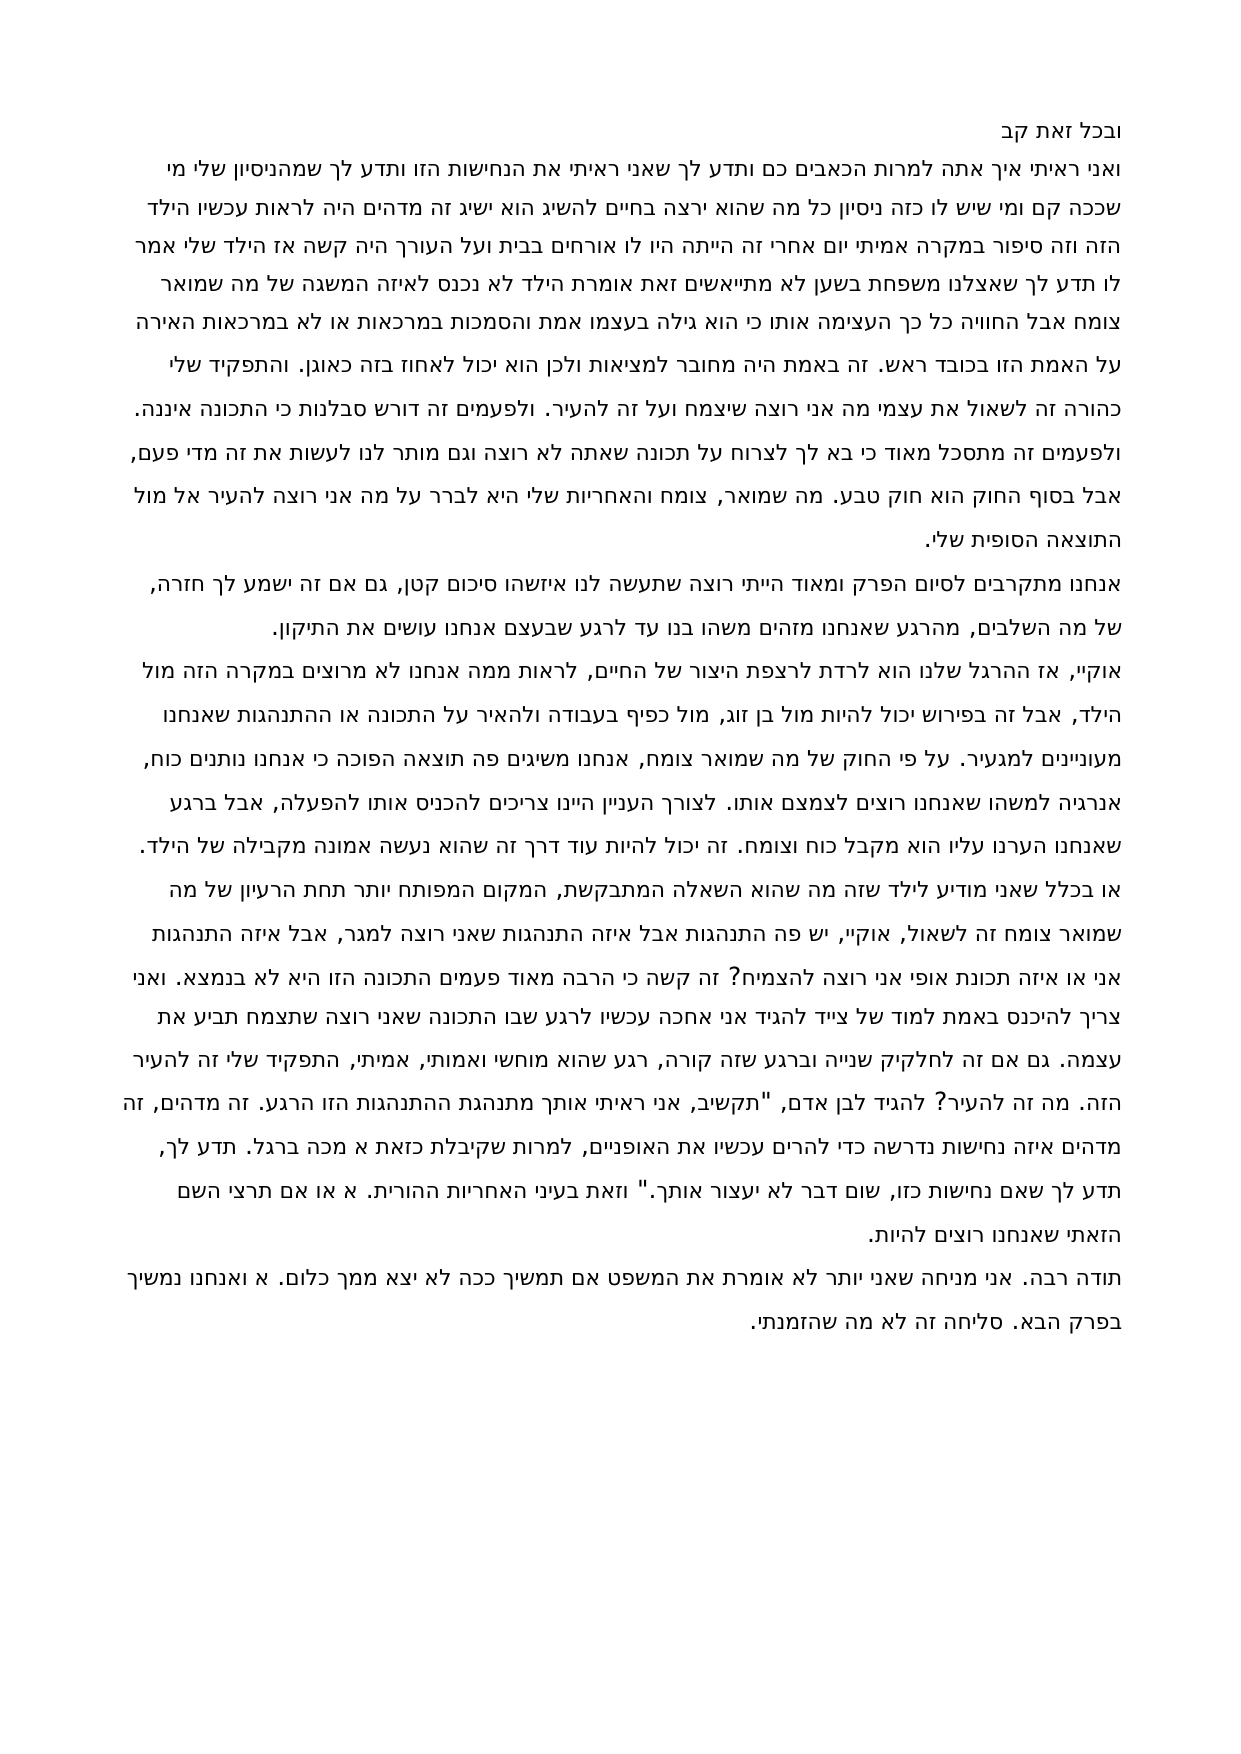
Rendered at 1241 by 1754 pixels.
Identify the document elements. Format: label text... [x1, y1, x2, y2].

text ואני ראיתי איך אתה למרות הכאבים כם ותדע לך שאני ראיתי את הנחישות הזו ותדע לך שמהניסיון שלי מי שככה קם ומי שיש לו כזה ניסיון כל מה שהוא ירצה בחיים להשיג הוא ישיג זה מדהים היה לראות עכשיו הילד הזה וזה סיפור במקרה אמיתי יום אחרי זה הייתה היו לו אורחים בבית ועל העורך היה קשה אז הילד שלי אמר לו תדע לך שאצלנו משפחת בשען לא מתייאשים זאת אומרת הילד לא נכנס לאיזה המשגה של מה שמואר צומח אבל החוויה כל כך העצימה אותו כי הוא גילה בעצמו אמת והסמכות במרכאות או לא במרכאות האירה על האמת הזו בכובד ראש. זה באמת היה מחובר למציאות ולכן הוא יכול לאחוז בזה כאוגן. והתפקיד שלי כהורה זה לשאול את עצמי מה אני רוצה שיצמח ועל זה להעיר. ולפעמים זה דורש סבלנות כי התכונה איננה. ולפעמים זה מתסכל מאוד כי בא לך לצרוח על תכונה שאתה לא רוצה וגם מותר לנו לעשות את זה מדי פעם, אבל בסוף החוק הוא חוק טבע. מה שמואר, צומח והאחריות שלי היא לברר על מה אני רוצה להעיר אל מול התוצאה הסופית שלי. [118, 156, 1122, 553]
text תודה רבה. אני מניחה שאני יותר לא אומרת את המשפט אם תמשיך ככה לא יצא ממך כלום. א ואנחנו נמשיך בפרק הבא. סליחה זה לא מה שהזמנתי. [118, 1263, 1122, 1336]
text ובכל זאת קב [118, 118, 1122, 144]
text אוקיי, אז ההרגל שלנו הוא לרדת לרצפת היצור של החיים, לראות ממה אנחנו לא מרוצים במקרה הזה מול הילד, אבל זה בפירוש יכול להיות מול בן זוג, מול כפיף בעבודה ולהאיר על התכונה או ההתנהגות שאנחנו מעוניינים למגעיר. על פי החוק של מה שמואר צומח, אנחנו משיגים פה תוצאה הפוכה כי אנחנו נותנים כוח, אנרגיה למשהו שאנחנו רוצים לצמצם אותו. לצורך העניין היינו צריכים להכניס אותו להפעלה, אבל ברגע שאנחנו הערנו עליו הוא מקבל כוח וצומח. זה יכול להיות עוד דרך זה שהוא נעשה אמונה מקבילה של הילד. או בכלל שאני מודיע לילד שזה מה שהוא השאלה המתבקשת, המקום המפותח יותר תחת הרעיון של מה שמואר צומח זה לשאול, אוקיי, יש פה התנהגות אבל איזה התנהגות שאני רוצה למגר, אבל איזה התנהגות אני או איזה תכונת אופי אני רוצה להצמיח? זה קשה כי הרבה מאוד פעמים התכונה הזו היא לא בנמצא. ואני צריך להיכנס באמת למוד של צייד להגיד אני אחכה עכשיו לרגע שבו התכונה שאני רוצה שתצמח תביע את עצמה. גם אם זה לחלקיק שנייה וברגע שזה קורה, רגע שהוא מוחשי ואמותי, אמיתי, התפקיד שלי זה להעיר הזה. מה זה להעיר? להגיד לבן אדם, "תקשיב, אני ראיתי אותך מתנהגת ההתנהגות הזו הרגע. זה מדהים, זה מדהים איזה נחישות נדרשה כדי להרים עכשיו את האופניים, למרות שקיבלת כזאת א מכה ברגל. תדע לך, תדע לך שאם נחישות כזו, שום דבר לא יעצור אותך." וזאת בעיני האחריות ההורית. א או אם תרצי השם הזאתי שאנחנו רוצים להיות. [118, 656, 1122, 1248]
text אנחנו מתקרבים לסיום הפרק ומאוד הייתי רוצה שתעשה לנו איזשהו סיכום קטן, גם אם זה ישמע לך חזרה, של מה השלבים, מהרגע שאנחנו מזהים משהו בנו עד לרגע שבעצם אנחנו עושים את התיקון. [118, 568, 1122, 641]
